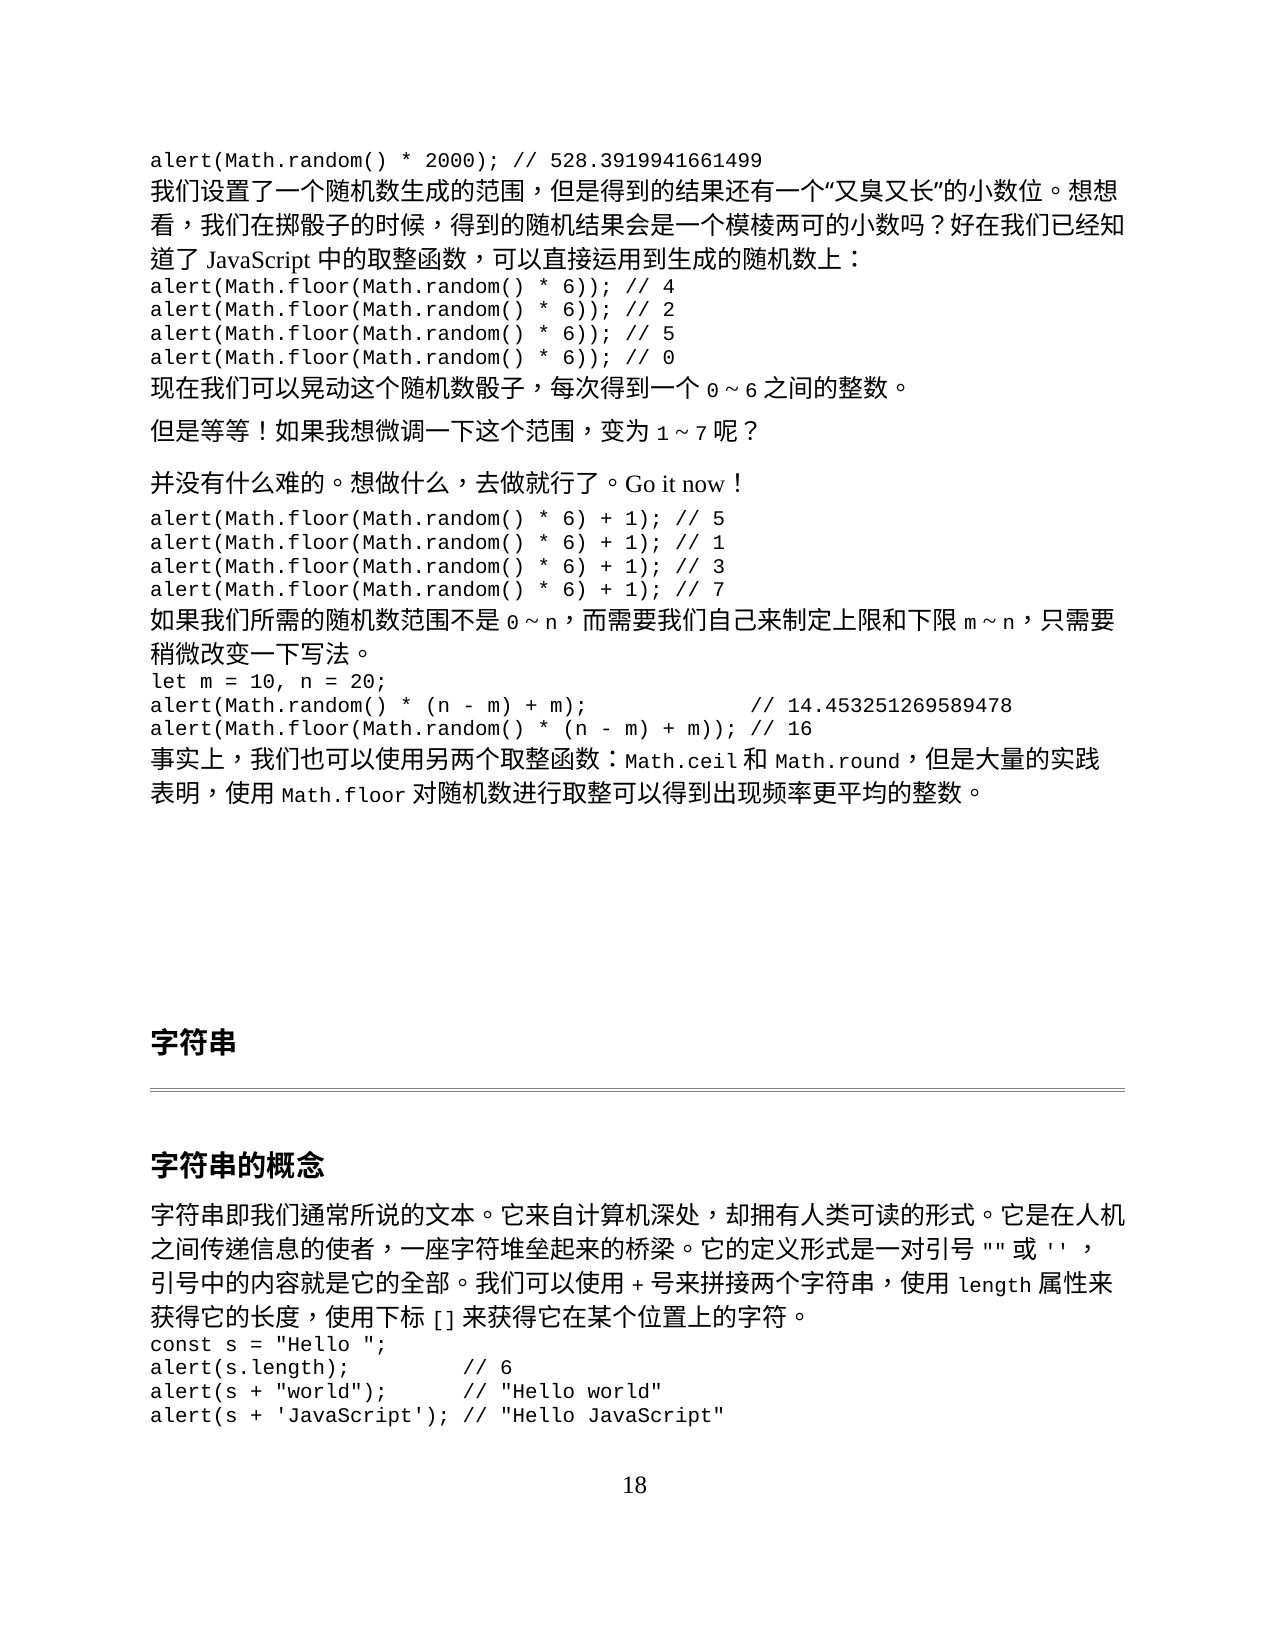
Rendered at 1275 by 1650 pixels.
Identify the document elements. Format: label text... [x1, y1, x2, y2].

text 字符串即我们通常所说的文本。它来自计算机深处，却拥有人类可读的形式。它是在人机之间传递信息的使者，一座字符堆垒起来的桥梁。它的定义形式是一对引号 "" 或 '' ，引号中的内容就是它的全部。我们可以使用 + 号来拼接两个字符串，使用 length 属性来获得它的长度，使用下标 [] 来获得它在某个位置上的字符。 [150, 1197, 1125, 1334]
text alert(Math.floor(Math.random() * 6) + 1); // 3 [150, 556, 1125, 579]
text 我们设置了一个随机数生成的范围，但是得到的结果还有一个“又臭又长”的小数位。想想看，我们在掷骰子的时候，得到的随机结果会是一个模棱两可的小数吗？好在我们已经知道了 JavaScript 中的取整函数，可以直接运用到生成的随机数上： [150, 174, 1125, 276]
text alert(Math.floor(Math.random() * 6) + 1); // 1 [150, 532, 1125, 556]
text 现在我们可以晃动这个随机数骰子，每次得到一个 0 ~ 6 之间的整数。 [150, 370, 1125, 404]
text alert(s + "world"); // "Hello world" [150, 1381, 1125, 1404]
text alert(s.length); // 6 [150, 1357, 1125, 1381]
text 如果我们所需的随机数范围不是 0 ~ n，而需要我们自己来制定上限和下限 m ~ n，只需要稍微改变一下写法。 [150, 603, 1125, 671]
text let m = 10, n = 20; [150, 671, 1125, 695]
subtitle 字符串的概念 [150, 1145, 1125, 1185]
subtitle 字符串 [150, 1022, 1125, 1062]
text alert(Math.random() * (n - m) + m); // 14.453251269589478 [150, 695, 1125, 718]
text alert(Math.floor(Math.random() * 6)); // 5 [150, 323, 1125, 347]
text alert(Math.floor(Math.random() * (n - m) + m)); // 16 [150, 718, 1125, 742]
text alert(s + 'JavaScript'); // "Hello JavaScript" [150, 1404, 1125, 1428]
text alert(Math.floor(Math.random() * 6)); // 2 [150, 299, 1125, 323]
text alert(Math.random() * 2000); // 528.3919941661499 [150, 150, 1125, 174]
text alert(Math.floor(Math.random() * 6) + 1); // 5 [150, 508, 1125, 532]
text const s = "Hello "; [150, 1334, 1125, 1357]
text 事实上，我们也可以使用另两个取整函数：Math.ceil 和 Math.round，但是大量的实践表明，使用 Math.floor 对随机数进行取整可以得到出现频率更平均的整数。 [150, 742, 1125, 810]
text alert(Math.floor(Math.random() * 6) + 1); // 7 [150, 579, 1125, 603]
text 但是等等！如果我想微调一下这个范围，变为 1 ~ 7 呢？ [150, 413, 1125, 447]
text alert(Math.floor(Math.random() * 6)); // 0 [150, 347, 1125, 370]
text alert(Math.floor(Math.random() * 6)); // 4 [150, 276, 1125, 299]
text 并没有什么难的。想做什么，去做就行了。Go it now！ [150, 465, 1125, 499]
